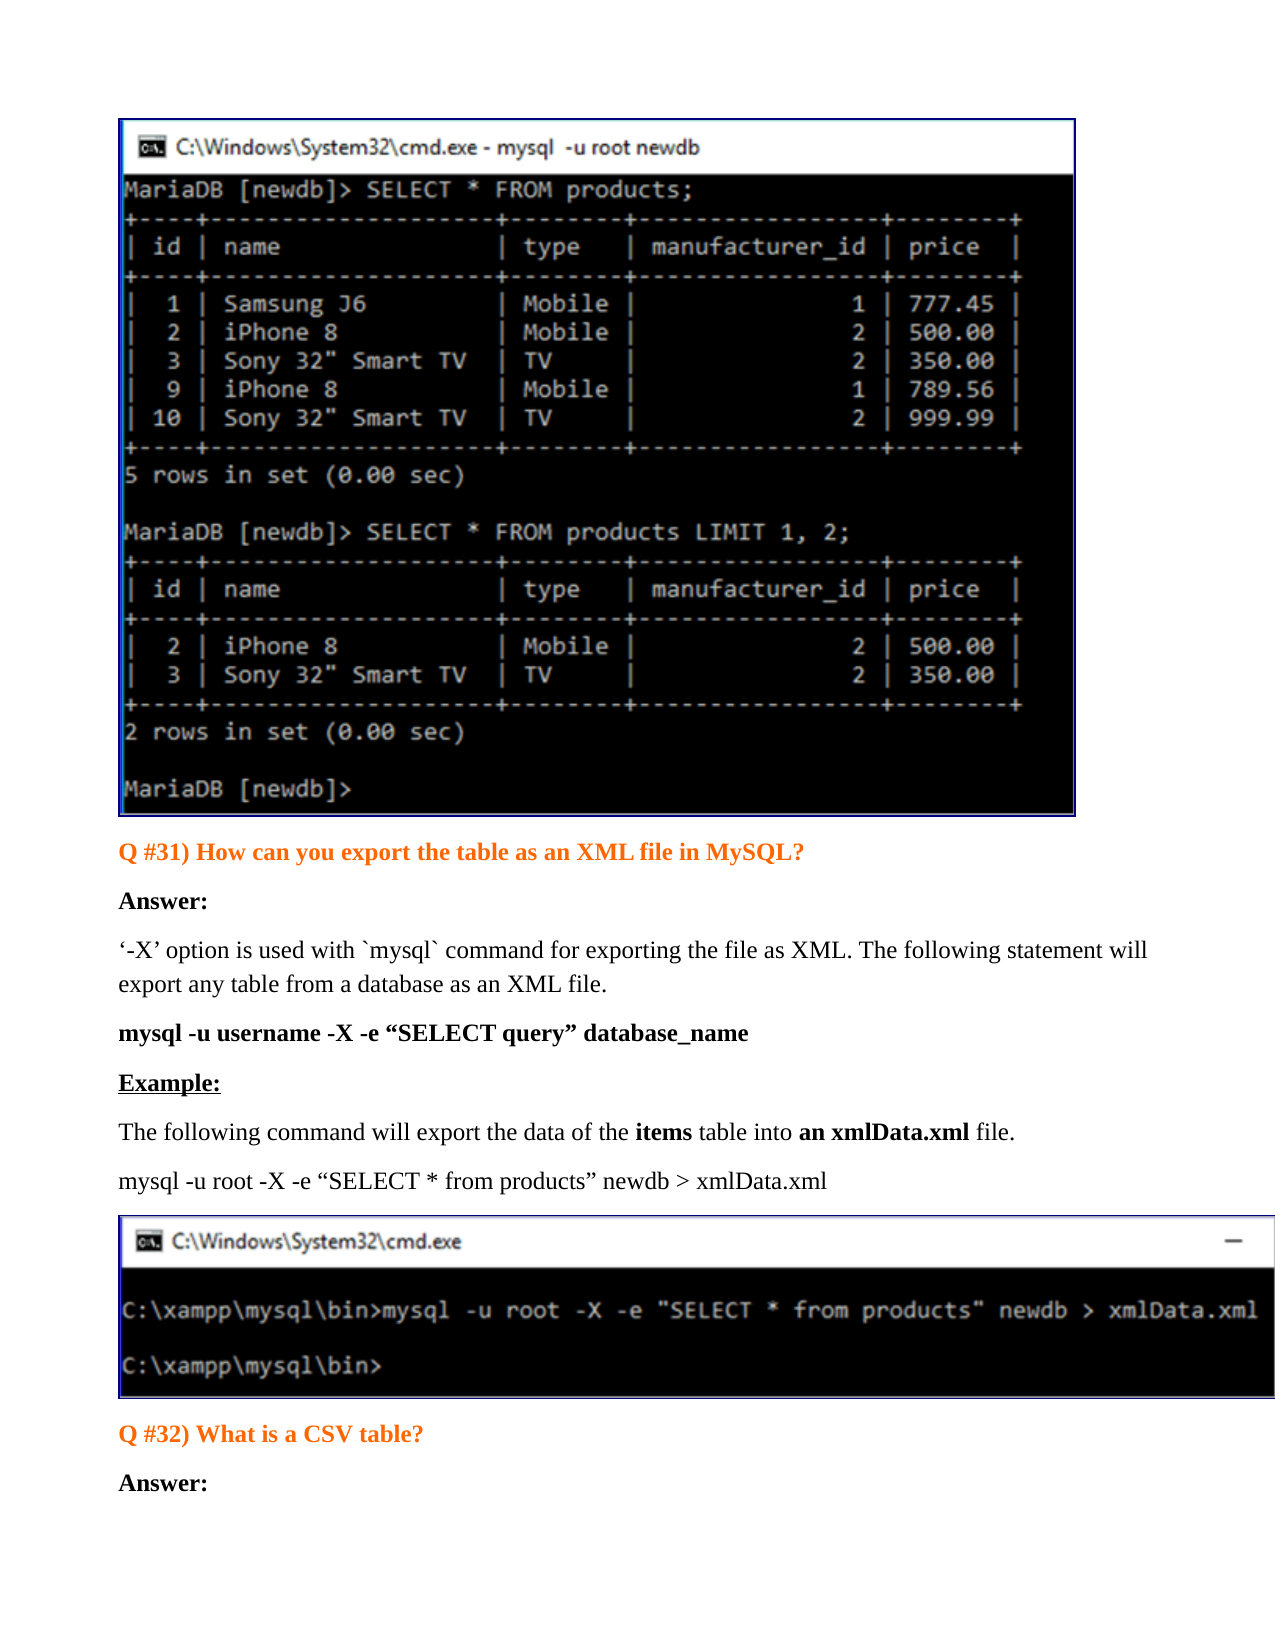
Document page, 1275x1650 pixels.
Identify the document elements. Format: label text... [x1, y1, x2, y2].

picture [120, 120, 1074, 815]
text Answer: [118, 1468, 1157, 1497]
picture [120, 1216, 1275, 1398]
text ‘-X’ option is used with `mysql` command for exporting the file as XML. The following statement will export any table from a database as an XML file. [118, 935, 1157, 998]
text Q #31) How can you export the table as an XML file in MySQL? [118, 837, 1157, 866]
text Q #32) What is a CSV table? [118, 1419, 1157, 1448]
text mysql -u username -X -e “SELECT query” database_name [118, 1018, 1157, 1047]
text Answer: [118, 886, 1157, 915]
text mysql -u root -X -e “SELECT * from products” newdb > xmlData.xml [118, 1166, 1157, 1194]
text The following command will export the data of the items table into an xmlData.xml file. [118, 1117, 1157, 1145]
text Example: [118, 1068, 1157, 1096]
